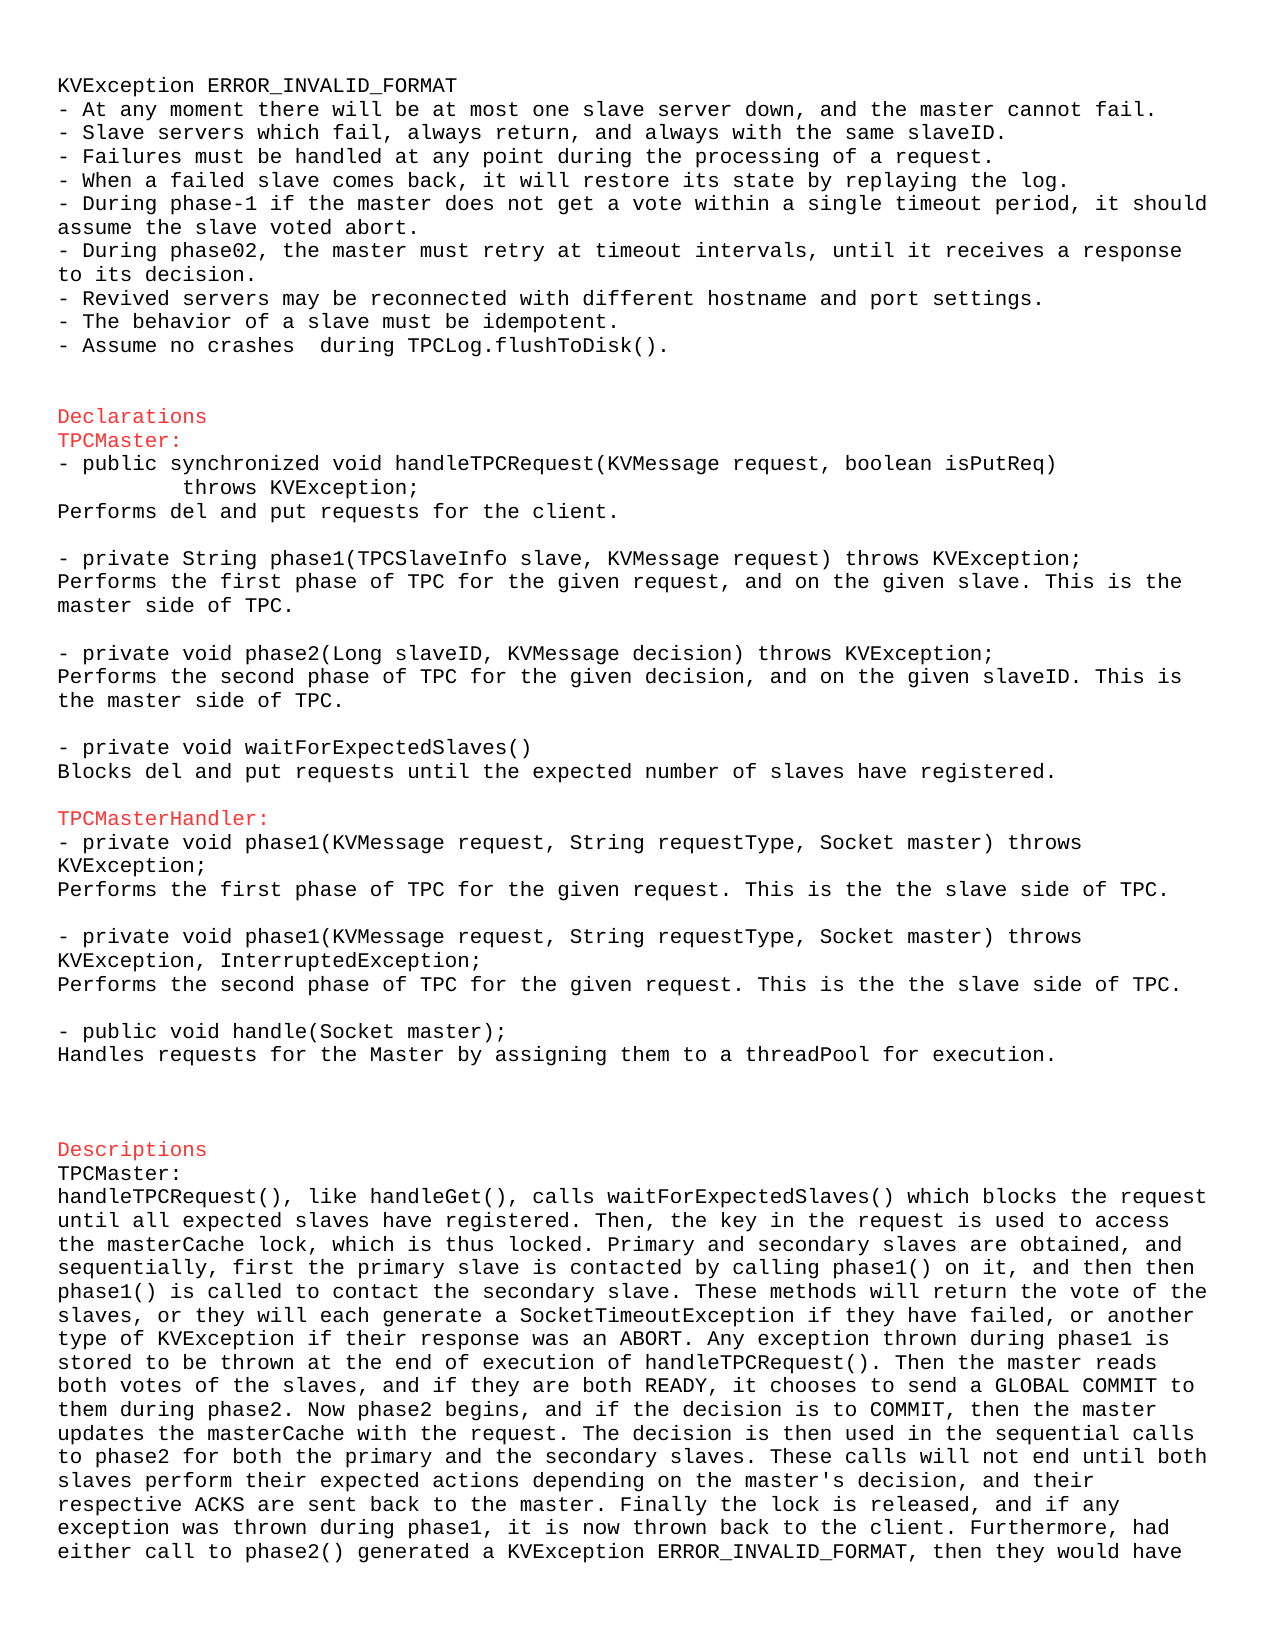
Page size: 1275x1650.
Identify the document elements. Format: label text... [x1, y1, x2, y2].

text - public synchronized void handleTPCRequest(KVMessage request, boolean isPutReq) [57, 453, 1218, 477]
text - At any moment there will be at most one slave server down, and the master cannot fail. [57, 99, 1218, 122]
text Declarations [57, 406, 1218, 430]
text - private String phase1(TPCSlaveInfo slave, KVMessage request) throws KVException; [57, 548, 1218, 572]
text - public void handle(Socket master); [57, 1021, 1218, 1044]
text TPCMasterHandler: [57, 808, 1218, 832]
text - private void phase2(Long slaveID, KVMessage decision) throws KVException; [57, 642, 1218, 666]
text Performs the second phase of TPC for the given decision, and on the given slaveID. This is the master side of TPC. [57, 666, 1218, 713]
text - During phase-1 if the master does not get a vote within a single timeout period, it should assume the slave voted abort. [57, 193, 1218, 241]
text throws KVException; [57, 477, 1218, 501]
text Descriptions [57, 1139, 1218, 1163]
text - During phase02, the master must retry at timeout intervals, until it receives a response to its decision. [57, 241, 1218, 288]
text KVException ERROR_INVALID_FORMAT [57, 75, 1218, 99]
text Performs the first phase of TPC for the given request. This is the the slave side of TPC. [57, 879, 1218, 903]
text - The behavior of a slave must be idempotent. [57, 311, 1218, 335]
text - Slave servers which fail, always return, and always with the same slaveID. [57, 122, 1218, 146]
text - private void waitForExpectedSlaves() [57, 737, 1218, 761]
text Handles requests for the Master by assigning them to a threadPool for execution. [57, 1044, 1218, 1068]
text - Assume no crashes during TPCLog.flushToDisk(). [57, 335, 1218, 359]
text TPCMaster: [57, 1163, 1218, 1186]
text - Failures must be handled at any point during the processing of a request. [57, 146, 1218, 169]
text Blocks del and put requests until the expected number of slaves have registered. [57, 761, 1218, 784]
text handleTPCRequest(), like handleGet(), calls waitForExpectedSlaves() which blocks the request until all expected slaves have registered. Then, the key in the request is used to access the masterCache lock, which is thus locked. Primary and secondary slaves are obtained, and sequentially, first the primary slave is contacted by calling phase1() on it, and then then phase1() is called to contact the secondary slave. These methods will return the vote of the slaves, or they will each generate a SocketTimeoutException if they have failed, or another type of KVException if their response was an ABORT. Any exception thrown during phase1 is stored to be thrown at the end of execution of handleTPCRequest(). Then the master reads both votes of the slaves, and if they are both READY, it chooses to send a GLOBAL COMMIT to them during phase2. Now phase2 begins, and if the decision is to COMMIT, then the master updates the masterCache with the request. The decision is then used in the sequential calls to phase2 for both the primary and the secondary slaves. These calls will not end until both slaves perform their expected actions depending on the master's decision, and their respective ACKS are sent back to the master. Finally the lock is released, and if any exception was thrown during phase1, it is now thrown back to the client. Furthermore, had either call to phase2() generated a KVException ERROR_INVALID_FORMAT, then they would have [57, 1186, 1218, 1565]
text Performs the first phase of TPC for the given request, and on the given slave. This is the master side of TPC. [57, 572, 1218, 619]
text - Revived servers may be reconnected with different hostname and port settings. [57, 288, 1218, 311]
text - private void phase1(KVMessage request, String requestType, Socket master) throws KVException; [57, 832, 1218, 879]
text TPCMaster: [57, 430, 1218, 453]
text - private void phase1(KVMessage request, String requestType, Socket master) throws KVException, InterruptedException; [57, 926, 1218, 973]
text Performs the second phase of TPC for the given request. This is the the slave side of TPC. [57, 973, 1218, 997]
text Performs del and put requests for the client. [57, 501, 1218, 524]
text - When a failed slave comes back, it will restore its state by replaying the log. [57, 169, 1218, 193]
